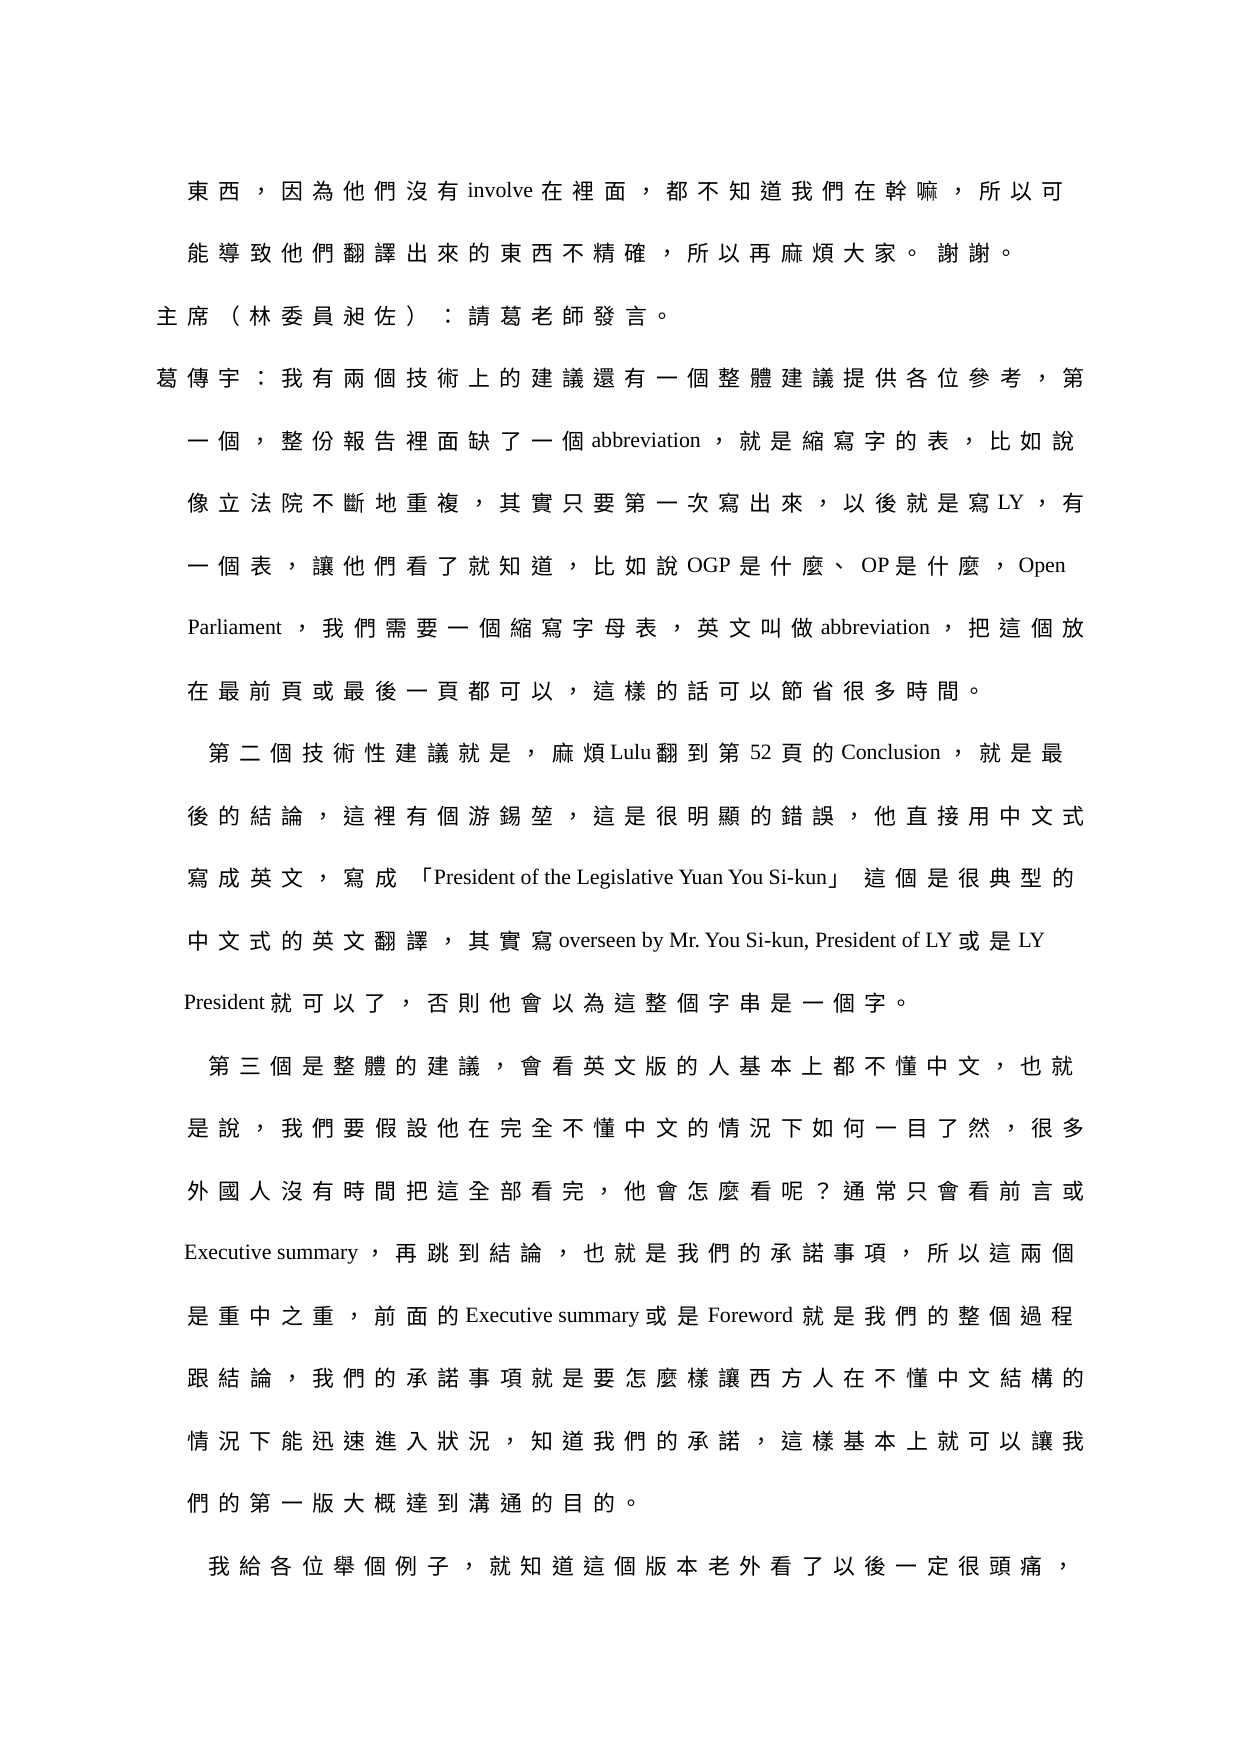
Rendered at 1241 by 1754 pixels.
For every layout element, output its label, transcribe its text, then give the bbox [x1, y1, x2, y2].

text 葛傳宇：我有兩個技術上的建議還有一個整體建議提供各位參考，第一個，整份報告裡面缺了一個abbreviation，就是縮寫字的表，比如說像立法院不斷地重複，其實只要第一次寫出來，以後就是寫LY，有一個表，讓他們看了就知道，比如說OGP是什麼、OP是什麼，Open Parliament，我們需要一個縮寫字母表，英文叫做abbreviation，把這個放在最前頁或最後一頁都可以，這樣的話可以節省很多時間。 [151, 346, 1089, 721]
text 第二個技術性建議就是，麻煩Lulu翻到第52頁的Conclusion，就是最後的結論，這裡有個游錫堃，這是很明顯的錯誤，他直接用中文式寫成英文，寫成「President of the Legislative Yuan You Si-kun」這個是很典型的中文式的英文翻譯，其實寫overseen by Mr. You Si-kun, President of LY或是LY President就可以了，否則他會以為這整個字串是一個字。 [173, 721, 1089, 1033]
text 我給各位舉個例子，就知道這個版本老外看了以後一定很頭痛， [173, 1533, 1089, 1596]
text 東西，因為他們沒有involve在裡面，都不知道我們在幹嘛，所以可能導致他們翻譯出來的東西不精確，所以再麻煩大家。謝謝。 [151, 158, 1089, 283]
text 第三個是整體的建議，會看英文版的人基本上都不懂中文，也就是說，我們要假設他在完全不懂中文的情況下如何一目了然，很多外國人沒有時間把這全部看完，他會怎麼看呢？通常只會看前言或Executive summary，再跳到結論，也就是我們的承諾事項，所以這兩個是重中之重，前面的Executive summary或是Foreword就是我們的整個過程跟結論，我們的承諾事項就是要怎麼樣讓西方人在不懂中文結構的情況下能迅速進入狀況，知道我們的承諾，這樣基本上就可以讓我們的第一版大概達到溝通的目的。 [173, 1033, 1089, 1533]
text 主席（林委員昶佐）：請葛老師發言。 [151, 283, 1089, 346]
